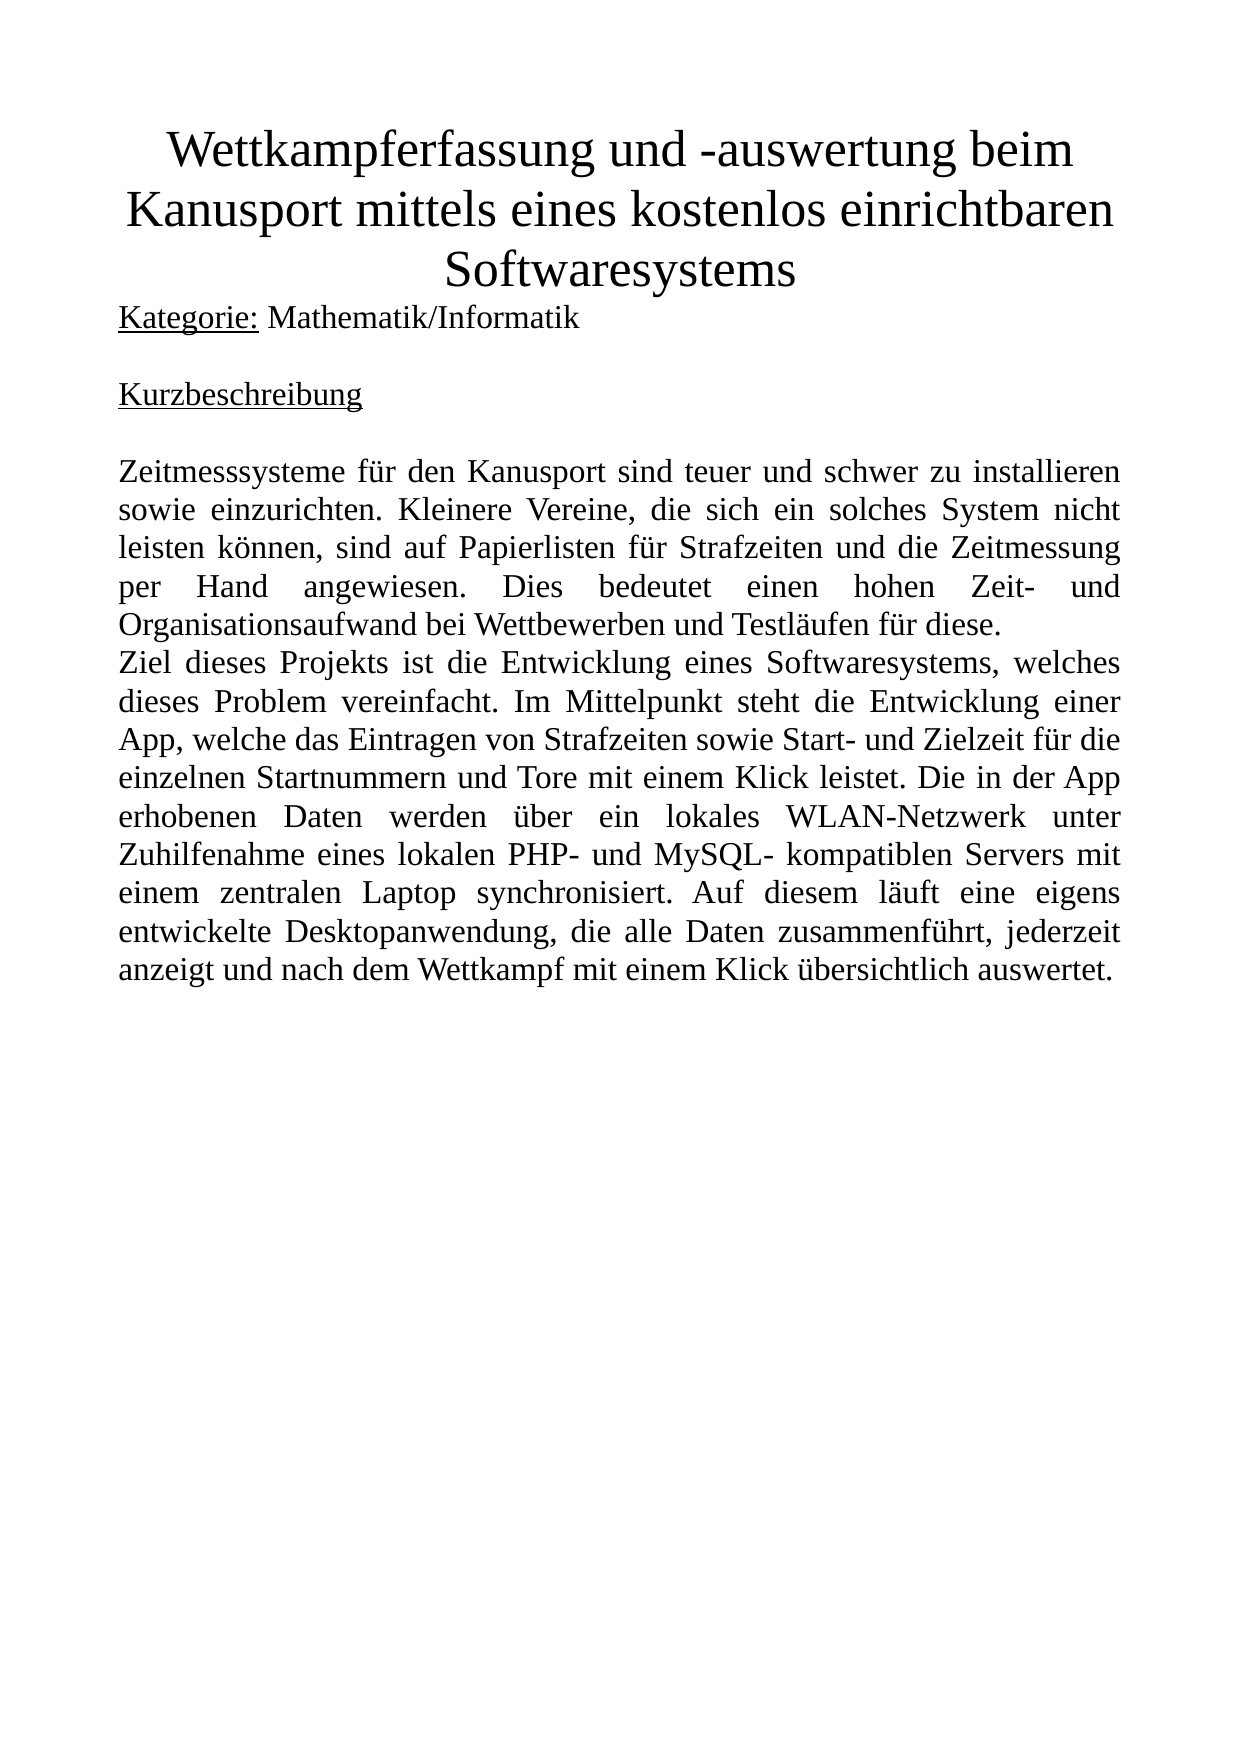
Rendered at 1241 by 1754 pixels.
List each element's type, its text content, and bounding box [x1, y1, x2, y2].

text Kurzbeschreibung [118, 374, 1122, 413]
text Kategorie: Mathematik/Informatik [118, 298, 1122, 336]
text Zeitmesssysteme für den Kanusport sind teuer und schwer zu installieren sowie einzurichten. Kleinere Vereine, die sich ein solches System nicht leisten können, sind auf Papierlisten für Strafzeiten und die Zeitmessung per Hand angewiesen. Dies bedeutet einen hohen Zeit- und Organisationsaufwand bei Wettbewerben und Testläufen für diese. [118, 451, 1122, 643]
text Ziel dieses Projekts ist die Entwicklung eines Softwaresystems, welches dieses Problem vereinfacht. Im Mittelpunkt steht die Entwicklung einer App, welche das Eintragen von Strafzeiten sowie Start- und Zielzeit für die einzelnen Startnummern und Tore mit einem Klick leistet. Die in der App erhobenen Daten werden über ein lokales WLAN-Netzwerk unter Zuhilfenahme eines lokalen PHP- und MySQL- kompatiblen Servers mit einem zentralen Laptop synchronisiert. Auf diesem läuft eine eigens entwickelte Desktopanwendung, die alle Daten zusammenführt, jederzeit anzeigt und nach dem Wettkampf mit einem Klick übersichtlich auswertet. [118, 643, 1122, 988]
text Wettkampferfassung und -auswertung beim Kanusport mittels eines kostenlos einrichtbaren Softwaresystems [118, 118, 1122, 298]
